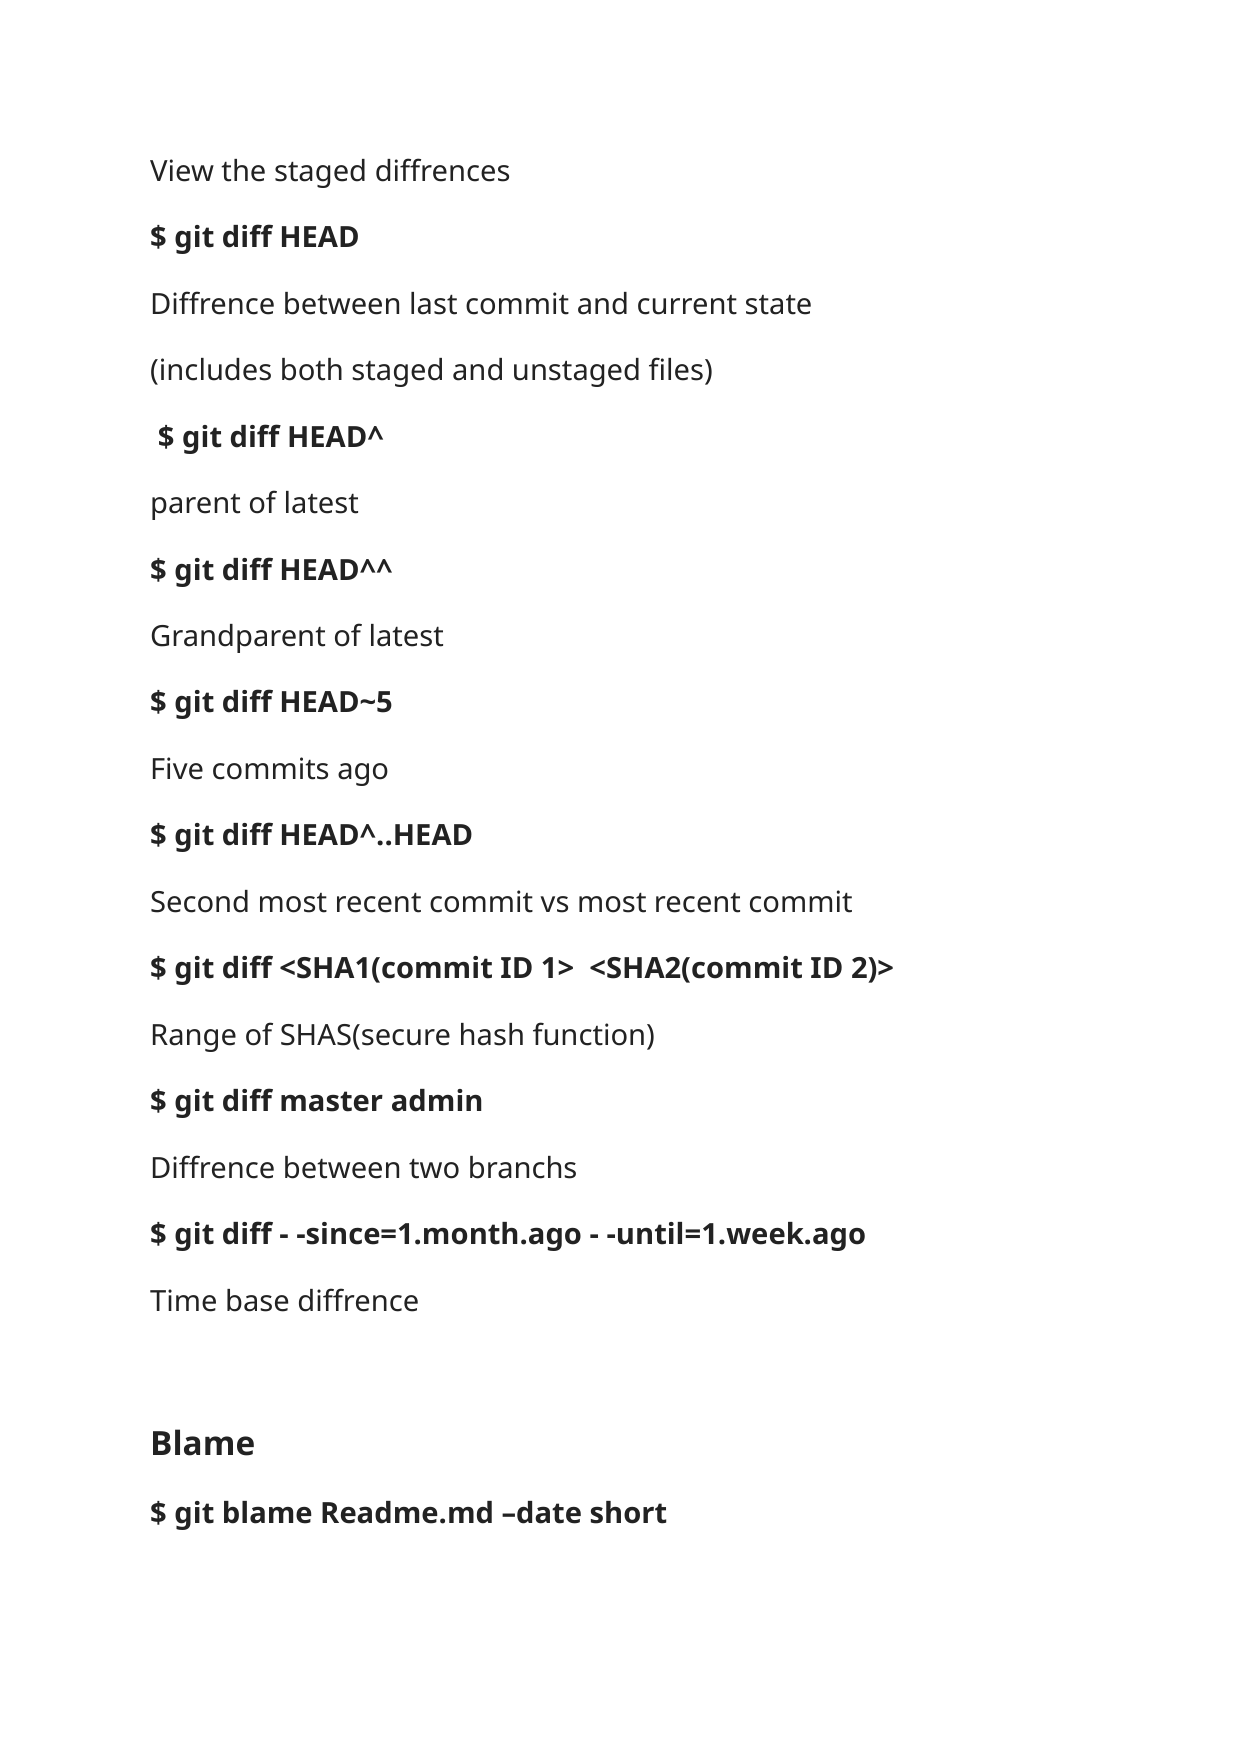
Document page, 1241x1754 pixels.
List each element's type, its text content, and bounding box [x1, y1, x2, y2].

text Diffrence between last commit and current state [150, 283, 1090, 323]
text Grandparent of latest [150, 615, 1090, 655]
text Five commits ago [150, 748, 1090, 788]
text $ git blame Readme.md –date short [150, 1492, 1090, 1532]
text $ git diff <SHA1(commit ID 1> <SHA2(commit ID 2)> [150, 947, 1090, 987]
text $ git diff HEAD~5 [150, 682, 1090, 721]
text $ git diff HEAD [150, 216, 1090, 256]
text (includes both staged and unstaged files) [150, 349, 1090, 389]
text Diffrence between two branchs [150, 1147, 1090, 1187]
text $ git diff HEAD^ [150, 416, 1090, 456]
text parent of latest [150, 482, 1090, 522]
text Time base diffrence [150, 1280, 1090, 1319]
text $ git diff - -since=1.month.ago - -until=1.week.ago [150, 1213, 1090, 1253]
text $ git diff HEAD^..HEAD [150, 814, 1090, 854]
text $ git diff master admin [150, 1080, 1090, 1120]
text Blame [150, 1419, 1090, 1465]
text View the staged diffrences [150, 150, 1090, 190]
text $ git diff HEAD^^ [150, 549, 1090, 588]
text Range of SHAS(secure hash function) [150, 1014, 1090, 1054]
text Second most recent commit vs most recent commit [150, 881, 1090, 921]
